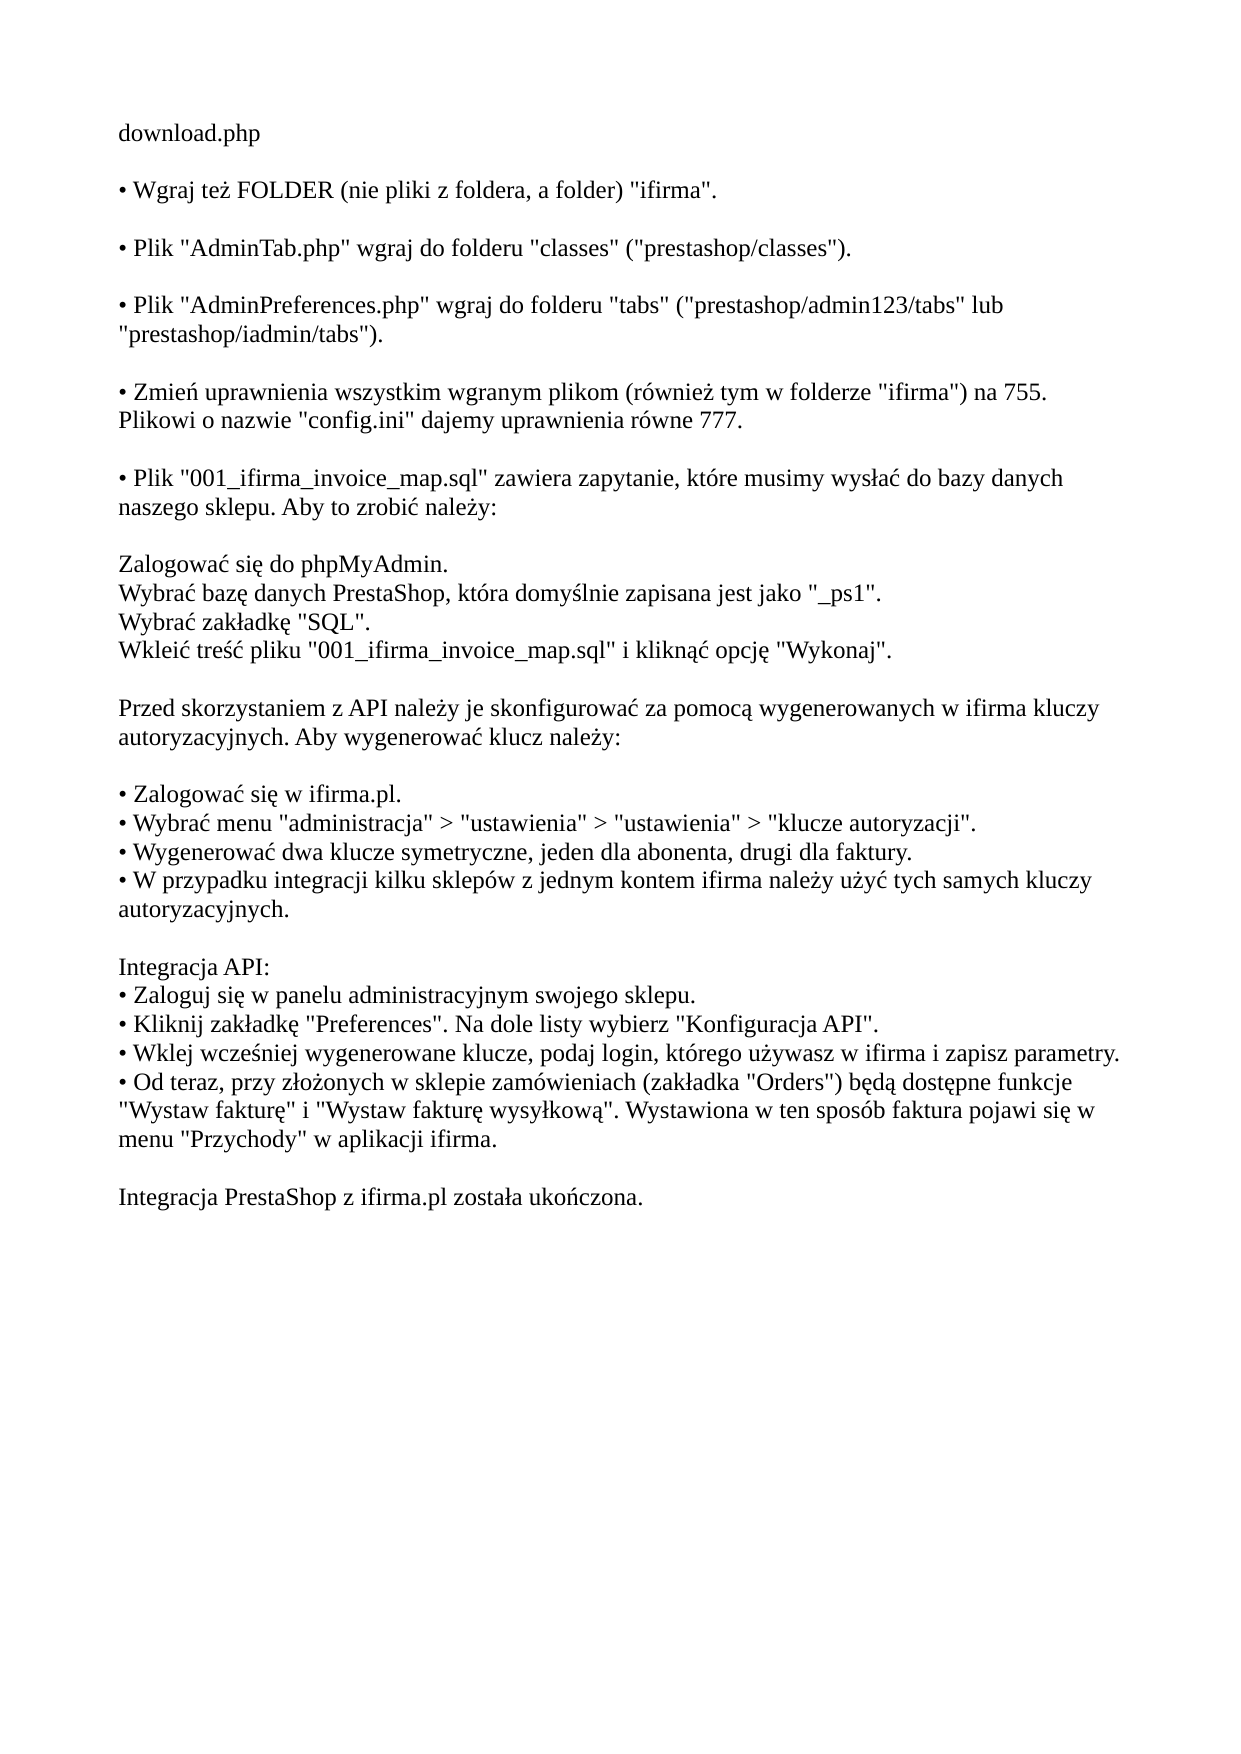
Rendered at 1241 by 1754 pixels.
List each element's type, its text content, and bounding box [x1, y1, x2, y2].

text • Wklej wcześniej wygenerowane klucze, podaj login, którego używasz w ifirma i zapisz parametry. [118, 1038, 1122, 1067]
text • W przypadku integracji kilku sklepów z jednym kontem ifirma należy użyć tych samych kluczy autoryzacyjnych. [118, 866, 1122, 923]
text Integracja API: [118, 952, 1122, 981]
text Wybrać zakładkę "SQL". [118, 607, 1122, 636]
text Przed skorzystaniem z API należy je skonfigurować za pomocą wygenerowanych w ifirma kluczy autoryzacyjnych. Aby wygenerować klucz należy: [118, 693, 1122, 751]
text Zalogować się do phpMyAdmin. [118, 549, 1122, 578]
text • Zmień uprawnienia wszystkim wgranym plikom (również tym w folderze "ifirma") na 755. Plikowi o nazwie "config.ini" dajemy uprawnienia równe 777. [118, 377, 1122, 434]
text Wkleić treść pliku "001_ifirma_invoice_map.sql" i kliknąć opcję "Wykonaj". [118, 636, 1122, 664]
text • Zaloguj się w panelu administracyjnym swojego sklepu. [118, 981, 1122, 1009]
text • Wgraj też FOLDER (nie pliki z foldera, a folder) "ifirma". [118, 176, 1122, 204]
text • Wygenerować dwa klucze symetryczne, jeden dla abonenta, drugi dla faktury. [118, 837, 1122, 866]
text • Zalogować się w ifirma.pl. [118, 779, 1122, 808]
text • Plik "001_ifirma_invoice_map.sql" zawiera zapytanie, które musimy wysłać do bazy danych naszego sklepu. Aby to zrobić należy: [118, 463, 1122, 521]
text • Kliknij zakładkę "Preferences". Na dole listy wybierz "Konfiguracja API". [118, 1009, 1122, 1038]
text Wybrać bazę danych PrestaShop, która domyślnie zapisana jest jako "_ps1". [118, 578, 1122, 607]
text • Plik "AdminTab.php" wgraj do folderu "classes" ("prestashop/classes"). [118, 233, 1122, 262]
text Integracja PrestaShop z ifirma.pl została ukończona. [118, 1182, 1122, 1211]
text • Od teraz, przy złożonych w sklepie zamówieniach (zakładka "Orders") będą dostępne funkcje "Wystaw fakturę" i "Wystaw fakturę wysyłkową". Wystawiona w ten sposób faktura pojawi się w menu "Przychody" w aplikacji ifirma. [118, 1067, 1122, 1153]
text • Wybrać menu "administracja" > "ustawienia" > "ustawienia" > "klucze autoryzacji". [118, 808, 1122, 837]
text download.php [118, 118, 1122, 147]
text • Plik "AdminPreferences.php" wgraj do folderu "tabs" ("prestashop/admin123/tabs" lub "prestashop/iadmin/tabs"). [118, 291, 1122, 348]
